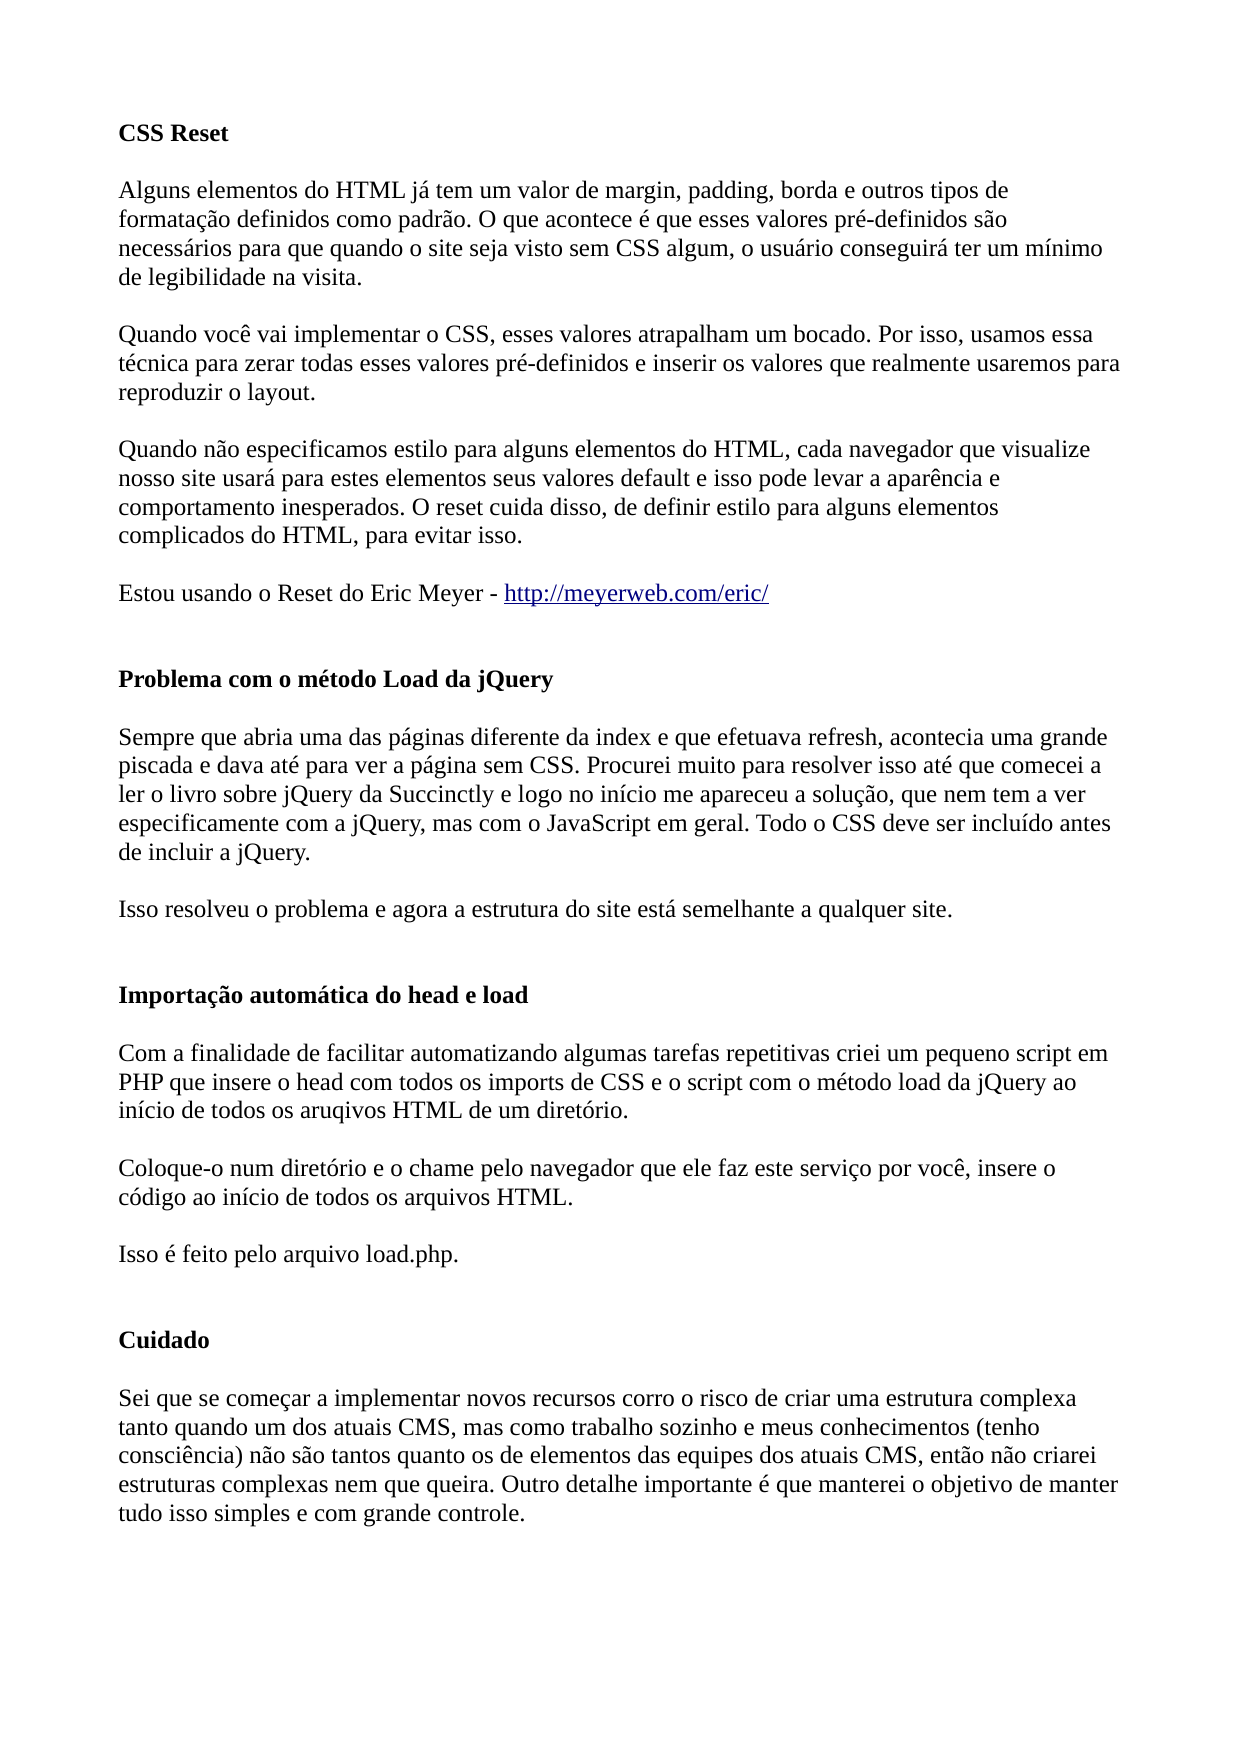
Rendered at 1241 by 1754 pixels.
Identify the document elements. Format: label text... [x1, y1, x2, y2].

text Quando você vai implementar o CSS, esses valores atrapalham um bocado. Por isso, usamos essa técnica para zerar todas esses valores pré-definidos e inserir os valores que realmente usaremos para reproduzir o layout. [118, 319, 1122, 406]
text Isso é feito pelo arquivo load.php. [118, 1239, 1122, 1268]
text Isso resolveu o problema e agora a estrutura do site está semelhante a qualquer site. [118, 894, 1122, 923]
text CSS Reset [118, 118, 1122, 147]
text Cuidado [118, 1326, 1122, 1354]
text Quando não especificamos estilo para alguns elementos do HTML, cada navegador que visualize nosso site usará para estes elementos seus valores default e isso pode levar a aparência e comportamento inesperados. O reset cuida disso, de definir estilo para alguns elementos complicados do HTML, para evitar isso. [118, 434, 1122, 549]
text Estou usando o Reset do Eric Meyer - http://meyerweb.com/eric/ [118, 578, 1122, 607]
text Com a finalidade de facilitar automatizando algumas tarefas repetitivas criei um pequeno script em PHP que insere o head com todos os imports de CSS e o script com o método load da jQuery ao início de todos os aruqivos HTML de um diretório. [118, 1038, 1122, 1124]
text Sempre que abria uma das páginas diferente da index e que efetuava refresh, acontecia uma grande piscada e dava até para ver a página sem CSS. Procurei muito para resolver isso até que comecei a ler o livro sobre jQuery da Succinctly e logo no início me apareceu a solução, que nem tem a ver especificamente com a jQuery, mas com o JavaScript em geral. Todo o CSS deve ser incluído antes de incluir a jQuery. [118, 722, 1122, 866]
text Alguns elementos do HTML já tem um valor de margin, padding, borda e outros tipos de formatação definidos como padrão. O que acontece é que esses valores pré-definidos são necessários para que quando o site seja visto sem CSS algum, o usuário conseguirá ter um mínimo de legibilidade na visita. [118, 176, 1122, 319]
text Coloque-o num diretório e o chame pelo navegador que ele faz este serviço por você, insere o código ao início de todos os arquivos HTML. [118, 1153, 1122, 1211]
text Sei que se começar a implementar novos recursos corro o risco de criar uma estrutura complexa tanto quando um dos atuais CMS, mas como trabalho sozinho e meus conhecimentos (tenho consciência) não são tantos quanto os de elementos das equipes dos atuais CMS, então não criarei estruturas complexas nem que queira. Outro detalhe importante é que manterei o objetivo de manter tudo isso simples e com grande controle. [118, 1383, 1122, 1527]
text Importação automática do head e load [118, 981, 1122, 1009]
text Problema com o método Load da jQuery [118, 664, 1122, 693]
